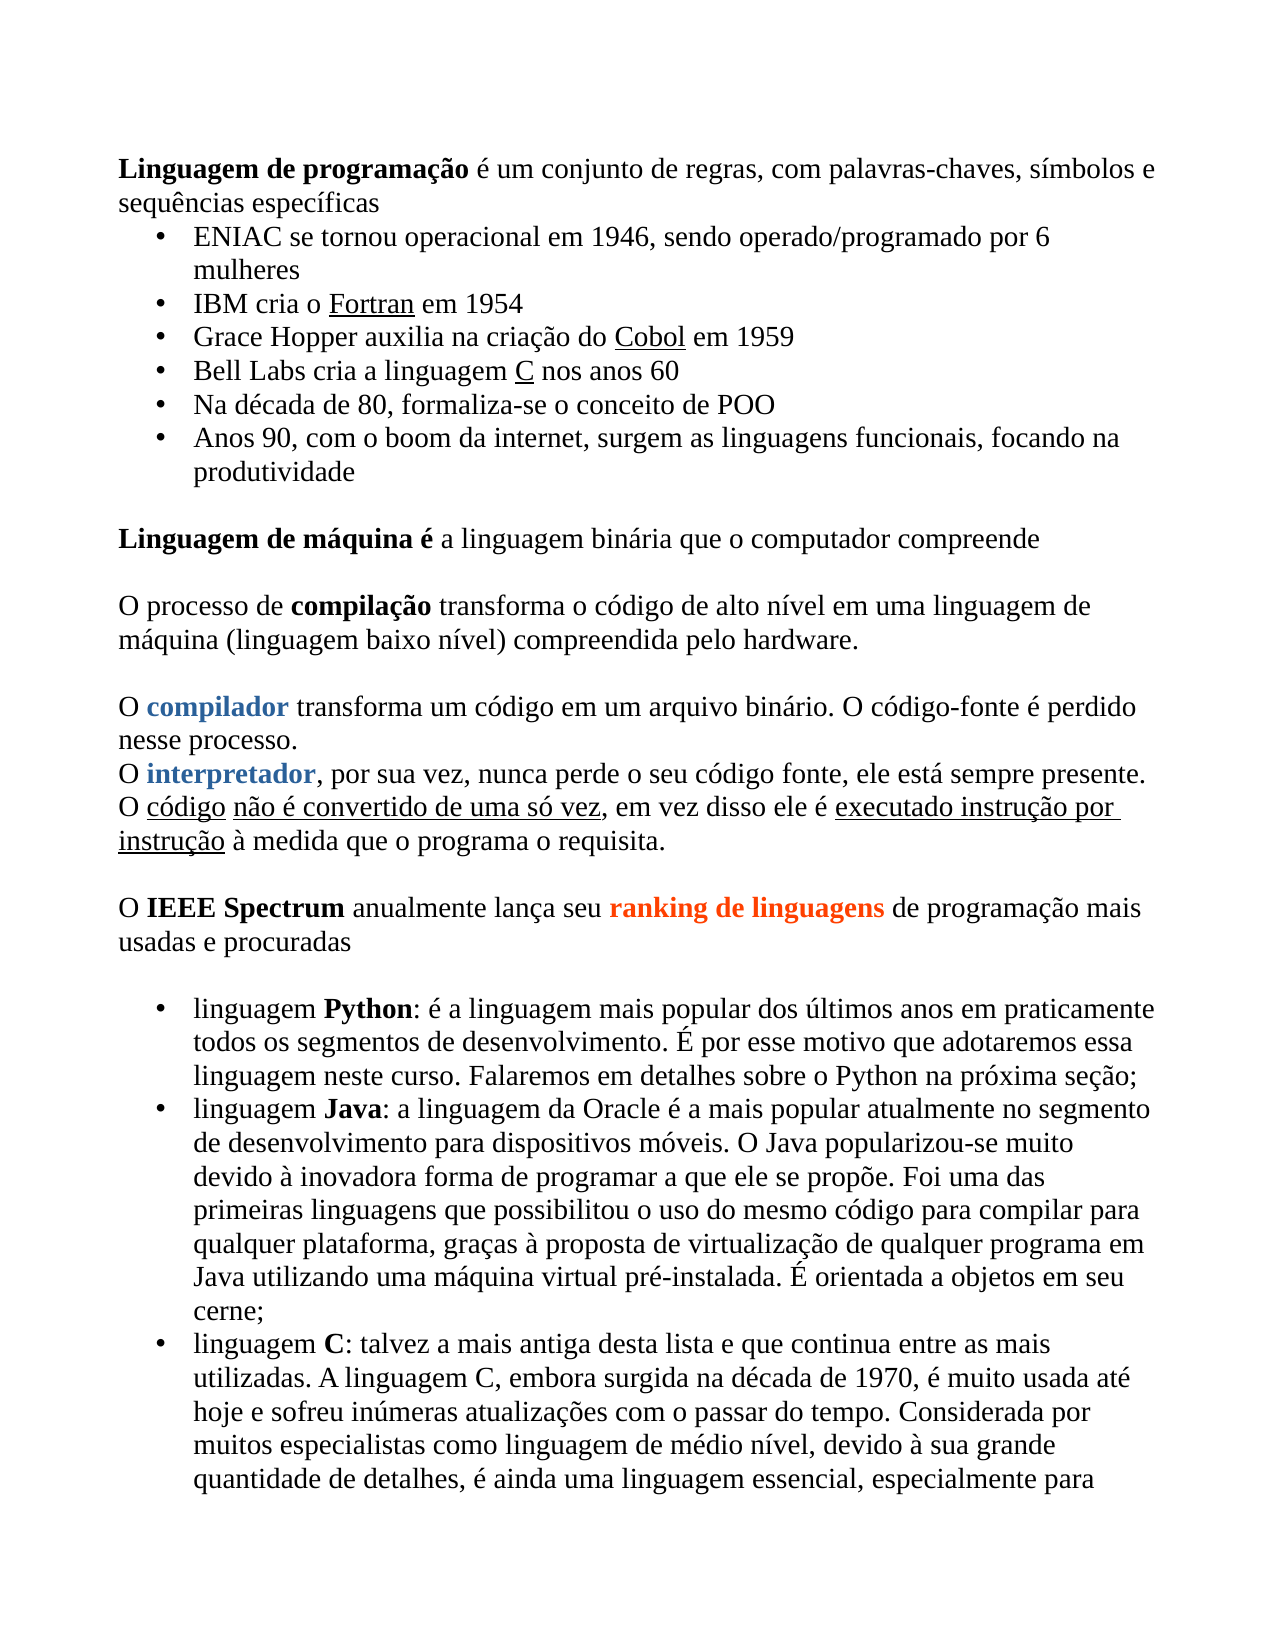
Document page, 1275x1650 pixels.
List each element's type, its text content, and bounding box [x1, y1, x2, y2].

text Linguagem de programação é um conjunto de regras, com palavras-chaves, símbolos e sequências específicas [118, 152, 1157, 219]
text O compilador transforma um código em um arquivo binário. O código-fonte é perdido nesse processo. [118, 689, 1157, 756]
list Bell Labs cria a linguagem C nos anos 60 [156, 353, 1157, 387]
list ENIAC se tornou operacional em 1946, sendo operado/programado por 6 mulheres [156, 219, 1157, 286]
list Anos 90, com o boom da internet, surgem as linguagens funcionais, focando na produtividade [156, 421, 1157, 488]
list linguagem Python: é a linguagem mais popular dos últimos anos em praticamente todos os segmentos de desenvolvimento. É por esse motivo que adotaremos essa linguagem neste curso. Falaremos em detalhes sobre o Python na próxima seção; [156, 991, 1157, 1092]
list Grace Hopper auxilia na criação do Cobol em 1959 [156, 319, 1157, 353]
text O interpretador, por sua vez, nunca perde o seu código fonte, ele está sempre presente. O código não é convertido de uma só vez, em vez disso ele é executado instrução por instrução à medida que o programa o requisita. [118, 756, 1157, 857]
list linguagem C: talvez a mais antiga desta lista e que continua entre as mais utilizadas. A linguagem C, embora surgida na década de 1970, é muito usada até hoje e sofreu inúmeras atualizações com o passar do tempo. Considerada por muitos especialistas como linguagem de médio nível, devido à sua grande quantidade de detalhes, é ainda uma linguagem essencial, especialmente para [156, 1326, 1157, 1494]
list IBM cria o Fortran em 1954 [156, 286, 1157, 319]
text O IEEE Spectrum anualmente lança seu ranking de linguagens de programação mais usadas e procuradas [118, 890, 1157, 957]
text O processo de compilação transforma o código de alto nível em uma linguagem de máquina (linguagem baixo nível) compreendida pelo hardware. [118, 588, 1157, 655]
list Na década de 80, formaliza-se o conceito de POO [156, 387, 1157, 421]
list linguagem Java: a linguagem da Oracle é a mais popular atualmente no segmento de desenvolvimento para dispositivos móveis. O Java popularizou-se muito devido à inovadora forma de programar a que ele se propõe. Foi uma das primeiras linguagens que possibilitou o uso do mesmo código para compilar para qualquer plataforma, graças à proposta de virtualização de qualquer programa em Java utilizando uma máquina virtual pré-instalada. É orientada a objetos em seu cerne; [156, 1092, 1157, 1326]
text Linguagem de máquina é a linguagem binária que o computador compreende [118, 521, 1157, 555]
